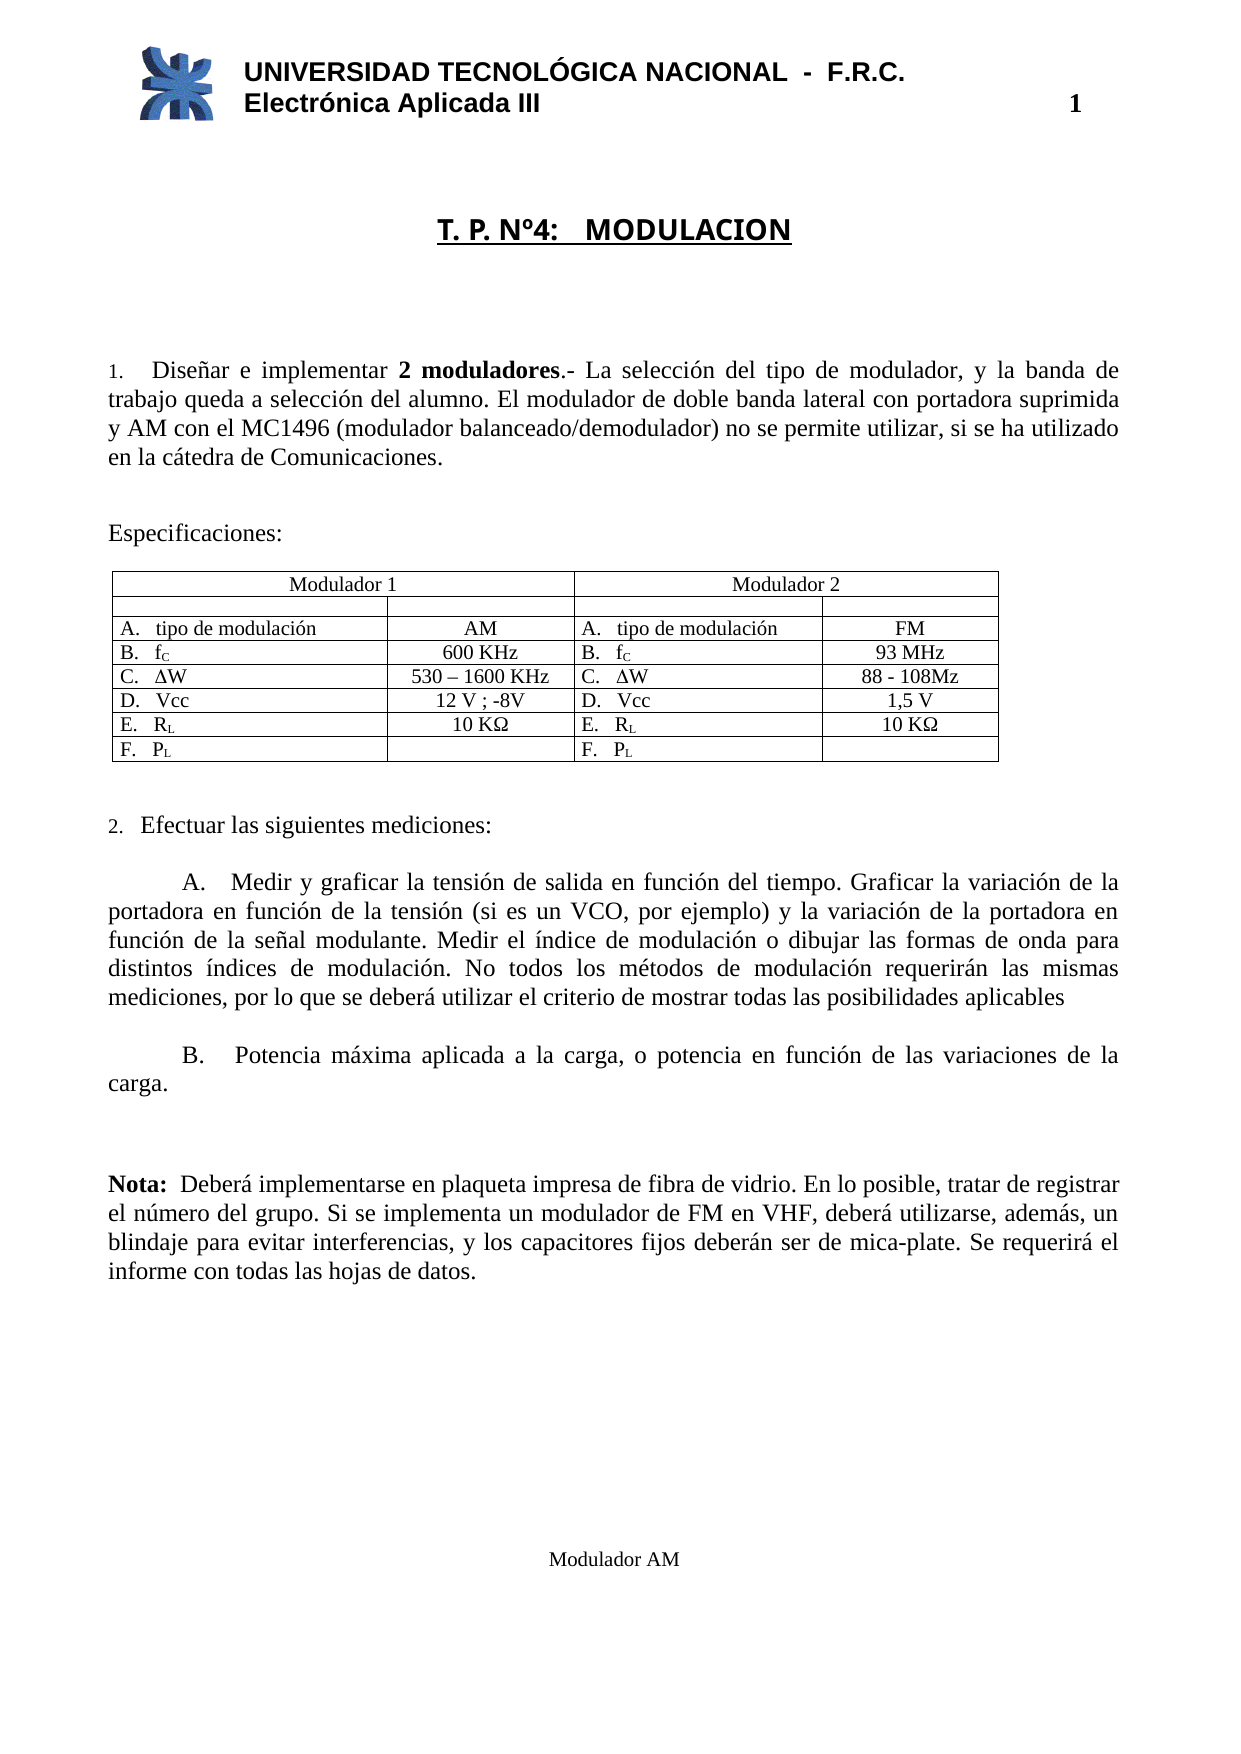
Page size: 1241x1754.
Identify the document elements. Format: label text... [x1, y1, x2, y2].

text 2. Efectuar las siguientes mediciones: [108, 810, 1120, 838]
table_cell B. fC [575, 641, 822, 664]
table_cell [113, 597, 387, 616]
table_cell E. RL [575, 713, 822, 736]
text B. Potencia máxima aplicada a la carga, o potencia en función de las variaciones de la carga. [108, 1040, 1120, 1097]
table_cell [575, 597, 822, 616]
table_cell 93 MHz [823, 641, 998, 664]
text T. P. Nº4: MODULACION [108, 209, 1120, 249]
table_cell 12 V ; -8V [388, 689, 574, 712]
text 1. Diseñar e implementar 2 moduladores.- La selección del tipo de modulador, y la banda de trabajo queda a selección del alumno. El modulador de doble banda lateral con portadora suprimida y AM con el MC1496 (modulador balanceado/demodulador) no se permite utilizar, si se ha utilizado en la cátedra de Comunicaciones. [108, 355, 1120, 470]
table_cell B. fC [113, 641, 387, 664]
table_cell 600 KHz [388, 641, 574, 664]
table_cell F. PL [575, 737, 822, 761]
table_cell D. Vcc [575, 689, 822, 712]
table_cell 1,5 V [823, 689, 998, 712]
table_cell FM [823, 617, 998, 640]
table_cell C. W [113, 665, 387, 688]
table_cell [823, 597, 998, 616]
text Nota: Deberá implementarse en plaqueta impresa de fibra de vidrio. En lo posible, tratar de registrar el número del grupo. Si se implementa un modulador de FM en VHF, deberá utilizarse, además, un blindaje para evitar interferencias, y los capacitores fijos deberán ser de mica-plate. Se requerirá el informe con todas las hojas de datos. [108, 1169, 1120, 1284]
table_cell 530 – 1600 KHz [388, 665, 574, 688]
text A. Medir y graficar la tensión de salida en función del tiempo. Graficar la variación de la portadora en función de la tensión (si es un VCO, por ejemplo) y la variación de la portadora en función de la señal modulante. Medir el índice de modulación o dibujar las formas de onda para distintos índices de modulación. No todos los métodos de modulación requerirán las mismas mediciones, por lo que se deberá utilizar el criterio de mostrar todas las posibilidades aplicables [108, 867, 1120, 1011]
text Modulador AM [108, 1547, 1120, 1571]
table_header Modulador 2 [575, 572, 998, 596]
table_cell [388, 737, 574, 761]
text Especificaciones: [108, 518, 1120, 547]
table_cell D. Vcc [113, 689, 387, 712]
table_cell [388, 597, 574, 616]
table_cell 10 KΩ [823, 713, 998, 736]
table_cell 10 KΩ [388, 713, 574, 736]
picture [134, 45, 215, 122]
table_cell [823, 737, 998, 761]
table_cell F. PL [113, 737, 387, 761]
table_cell A. tipo de modulación [575, 617, 822, 640]
table_cell AM [388, 617, 574, 640]
table_cell C. W [575, 665, 822, 688]
table_cell E. RL [113, 713, 387, 736]
table_header Modulador 1 [113, 572, 574, 596]
table_cell 88 - 108Mz [823, 665, 998, 688]
table_cell A. tipo de modulación [113, 617, 387, 640]
